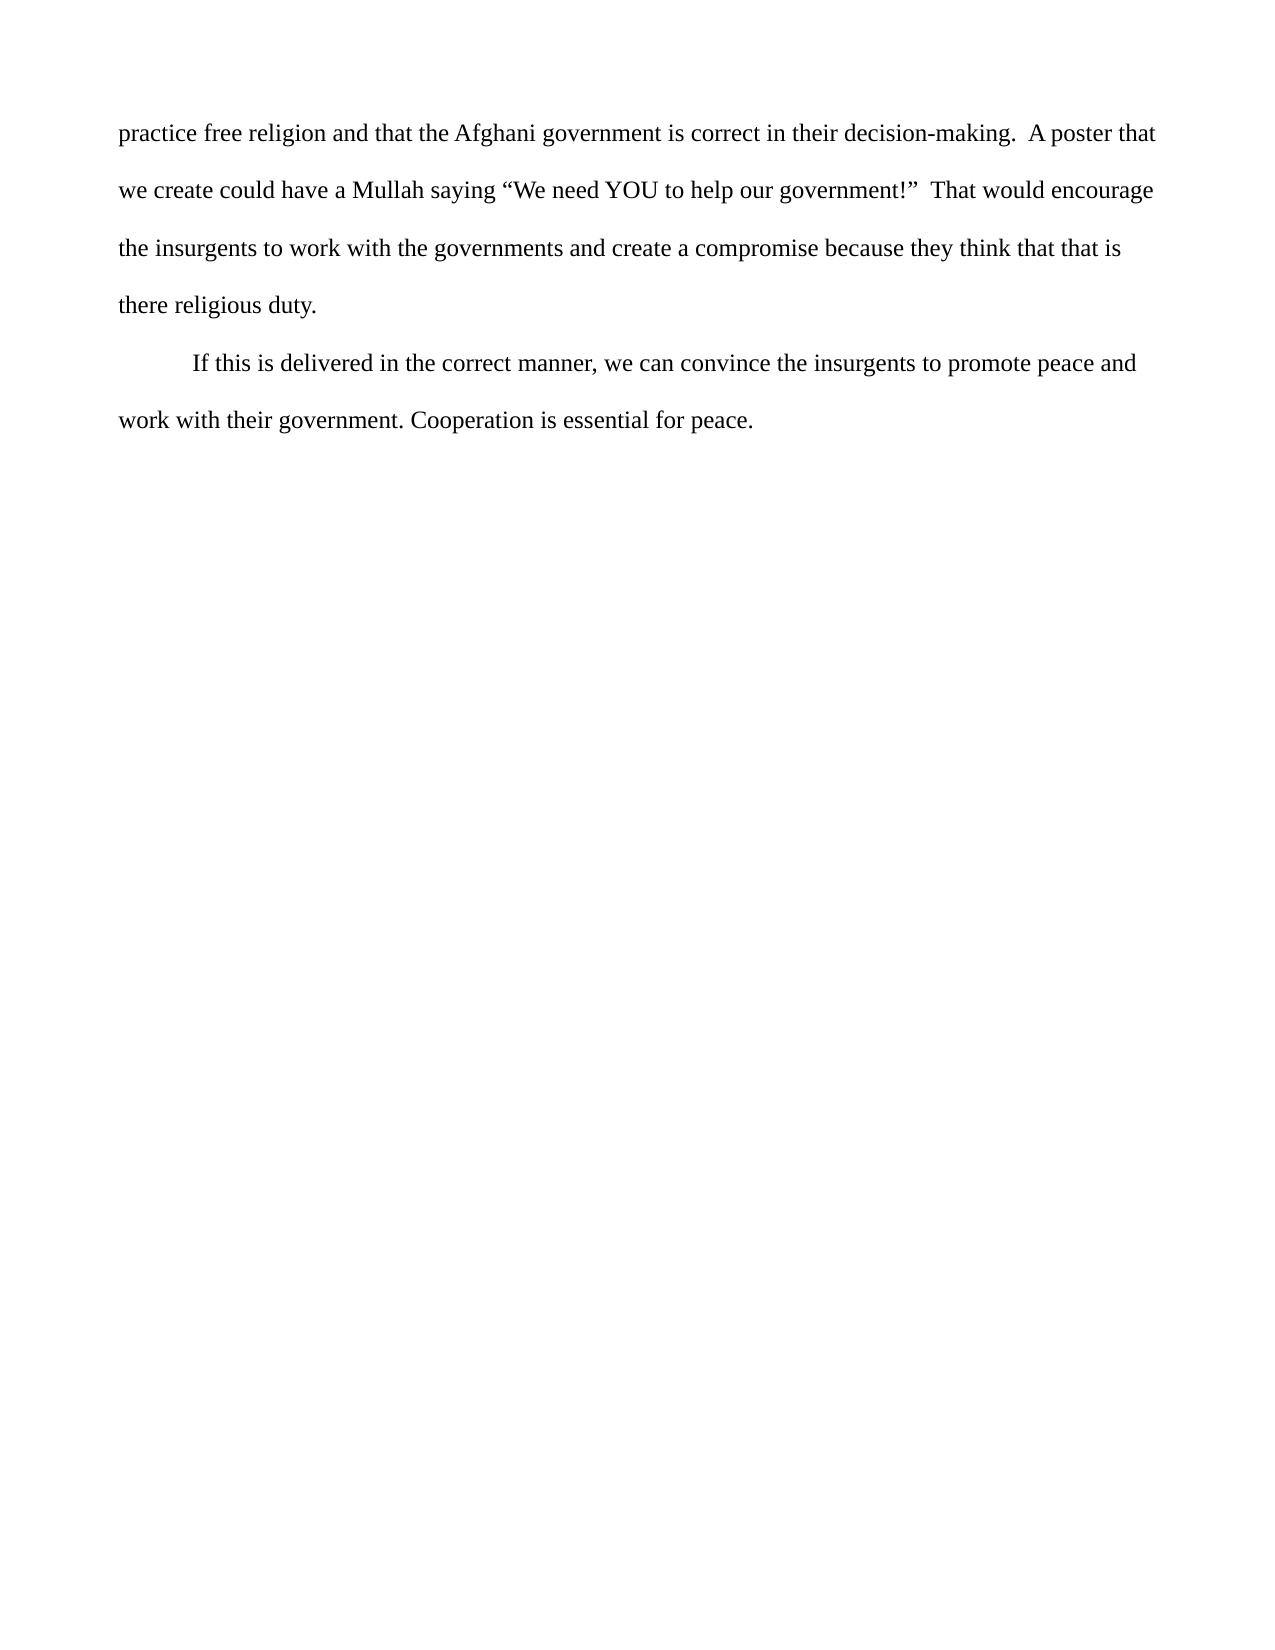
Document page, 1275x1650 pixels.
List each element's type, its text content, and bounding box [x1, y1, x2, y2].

text practice free religion and that the Afghani government is correct in their decision-making. A poster that we create could have a Mullah saying “We need YOU to help our government!” That would encourage the insurgents to work with the governments and create a compromise because they think that that is there religious duty. [118, 118, 1157, 319]
text If this is delivered in the correct manner, we can convince the insurgents to promote peace and work with their government. Cooperation is essential for peace. [118, 348, 1157, 434]
